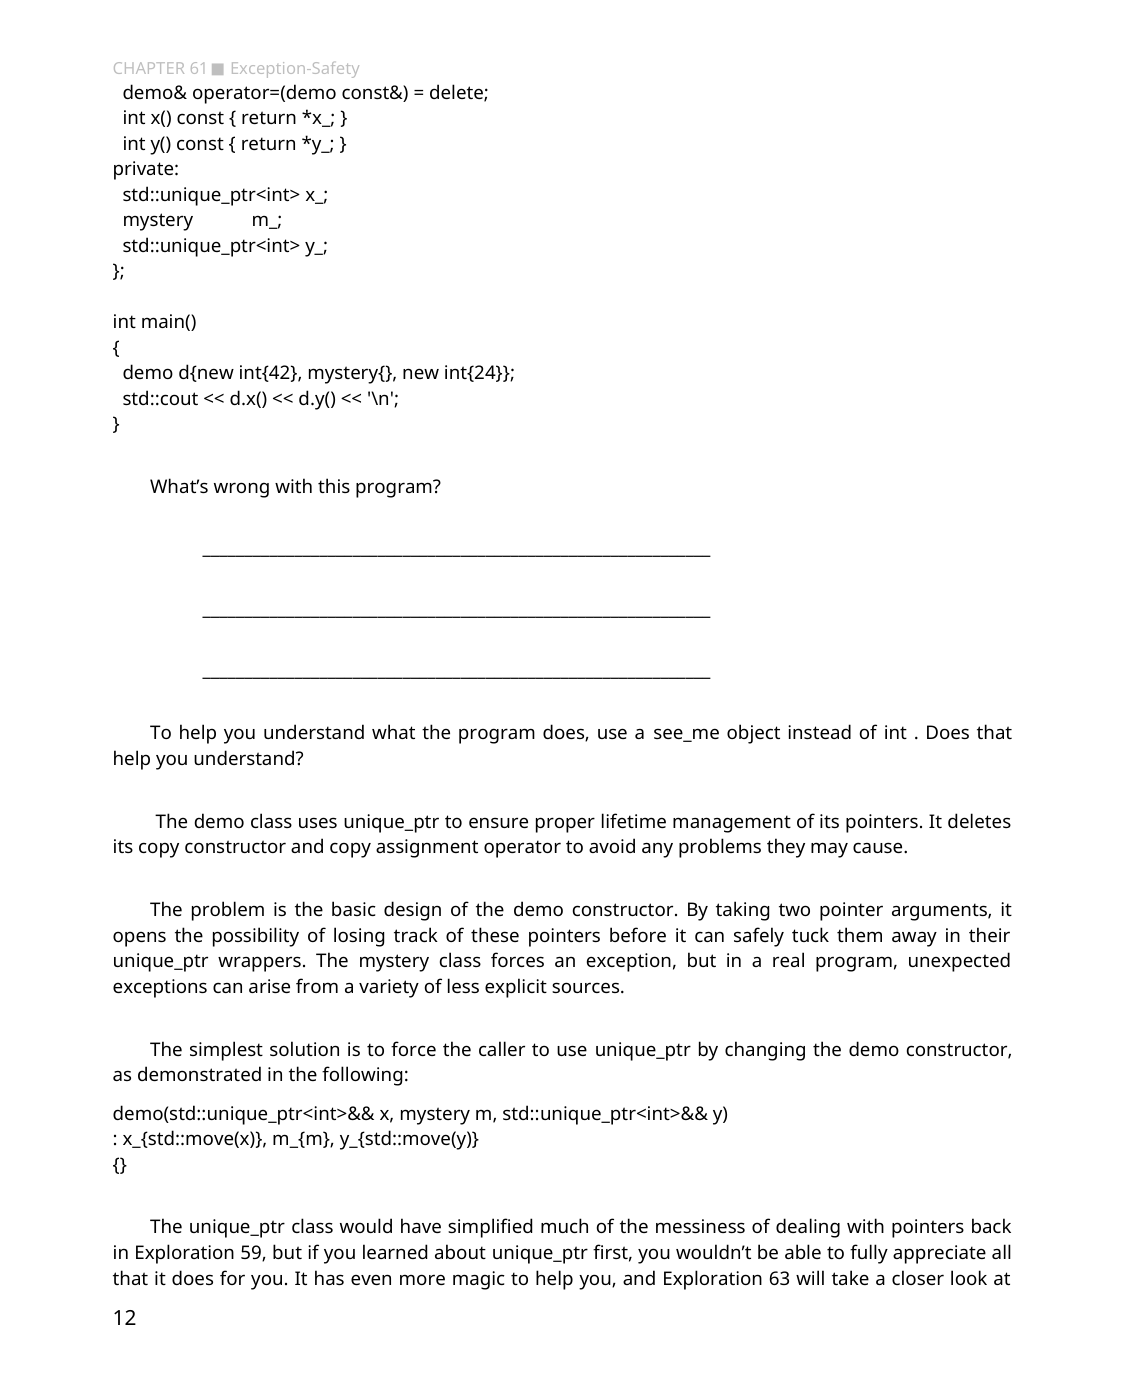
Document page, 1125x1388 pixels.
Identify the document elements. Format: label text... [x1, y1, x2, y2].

text std::unique_ptr<int> x_; [112, 181, 1012, 207]
text private: [112, 156, 1012, 181]
text mystery m_; [112, 207, 1012, 232]
text std::unique_ptr<int> y_; [112, 232, 1012, 258]
text {} [112, 1151, 1012, 1176]
text std::cout << d.x() << d.y() << '\n'; [112, 385, 1012, 411]
text : x_{std::move(x)}, m_{m}, y_{std::move(y)} [112, 1125, 1012, 1151]
text { [112, 334, 1012, 360]
text The problem is the basic design of the demo constructor. By taking two pointer arguments, it opens the possibility of losing track of these pointers before it can safely tuck them away in their unique_ptr wrappers. The mystery class forces an exception, but in a real program, unexpected exceptions can arise from a variety of less explicit sources. [112, 897, 1012, 999]
text } [112, 411, 1012, 436]
text demo d{new int{42}, mystery{}, new int{24}}; [112, 360, 1012, 385]
text The unique_ptr class would have simplified much of the messiness of dealing with pointers back in Exploration 59, but if you learned about unique_ptr first, you wouldn’t be able to fully appreciate all that it does for you. It has even more magic to help you, and Exploration 63 will take a closer look at [112, 1214, 1012, 1290]
text What’s wrong with this program? [112, 474, 1012, 499]
text int x() const { return *x_; } [112, 104, 1012, 130]
list _____________________________________________________________ [202, 596, 1012, 621]
text The demo class uses unique_ptr to ensure proper lifetime management of its pointers. It deletes its copy constructor and copy assignment operator to avoid any problems they may cause. [112, 808, 1012, 859]
text int main() [112, 309, 1012, 334]
text }; [112, 258, 1012, 283]
text demo& operator=(demo const&) = delete; [112, 79, 1012, 104]
list _____________________________________________________________ [202, 535, 1012, 560]
text demo(std::unique_ptr<int>&& x, mystery m, std::unique_ptr<int>&& y) [112, 1100, 1012, 1125]
text int y() const { return *y_; } [112, 130, 1012, 156]
text To help you understand what the program does, use a see_me object instead of int . Does that help you understand? [112, 719, 1012, 771]
text The simplest solution is to force the caller to use unique_ptr by changing the demo constructor, as demonstrated in the following: [112, 1036, 1012, 1087]
list _____________________________________________________________ [202, 657, 1012, 682]
